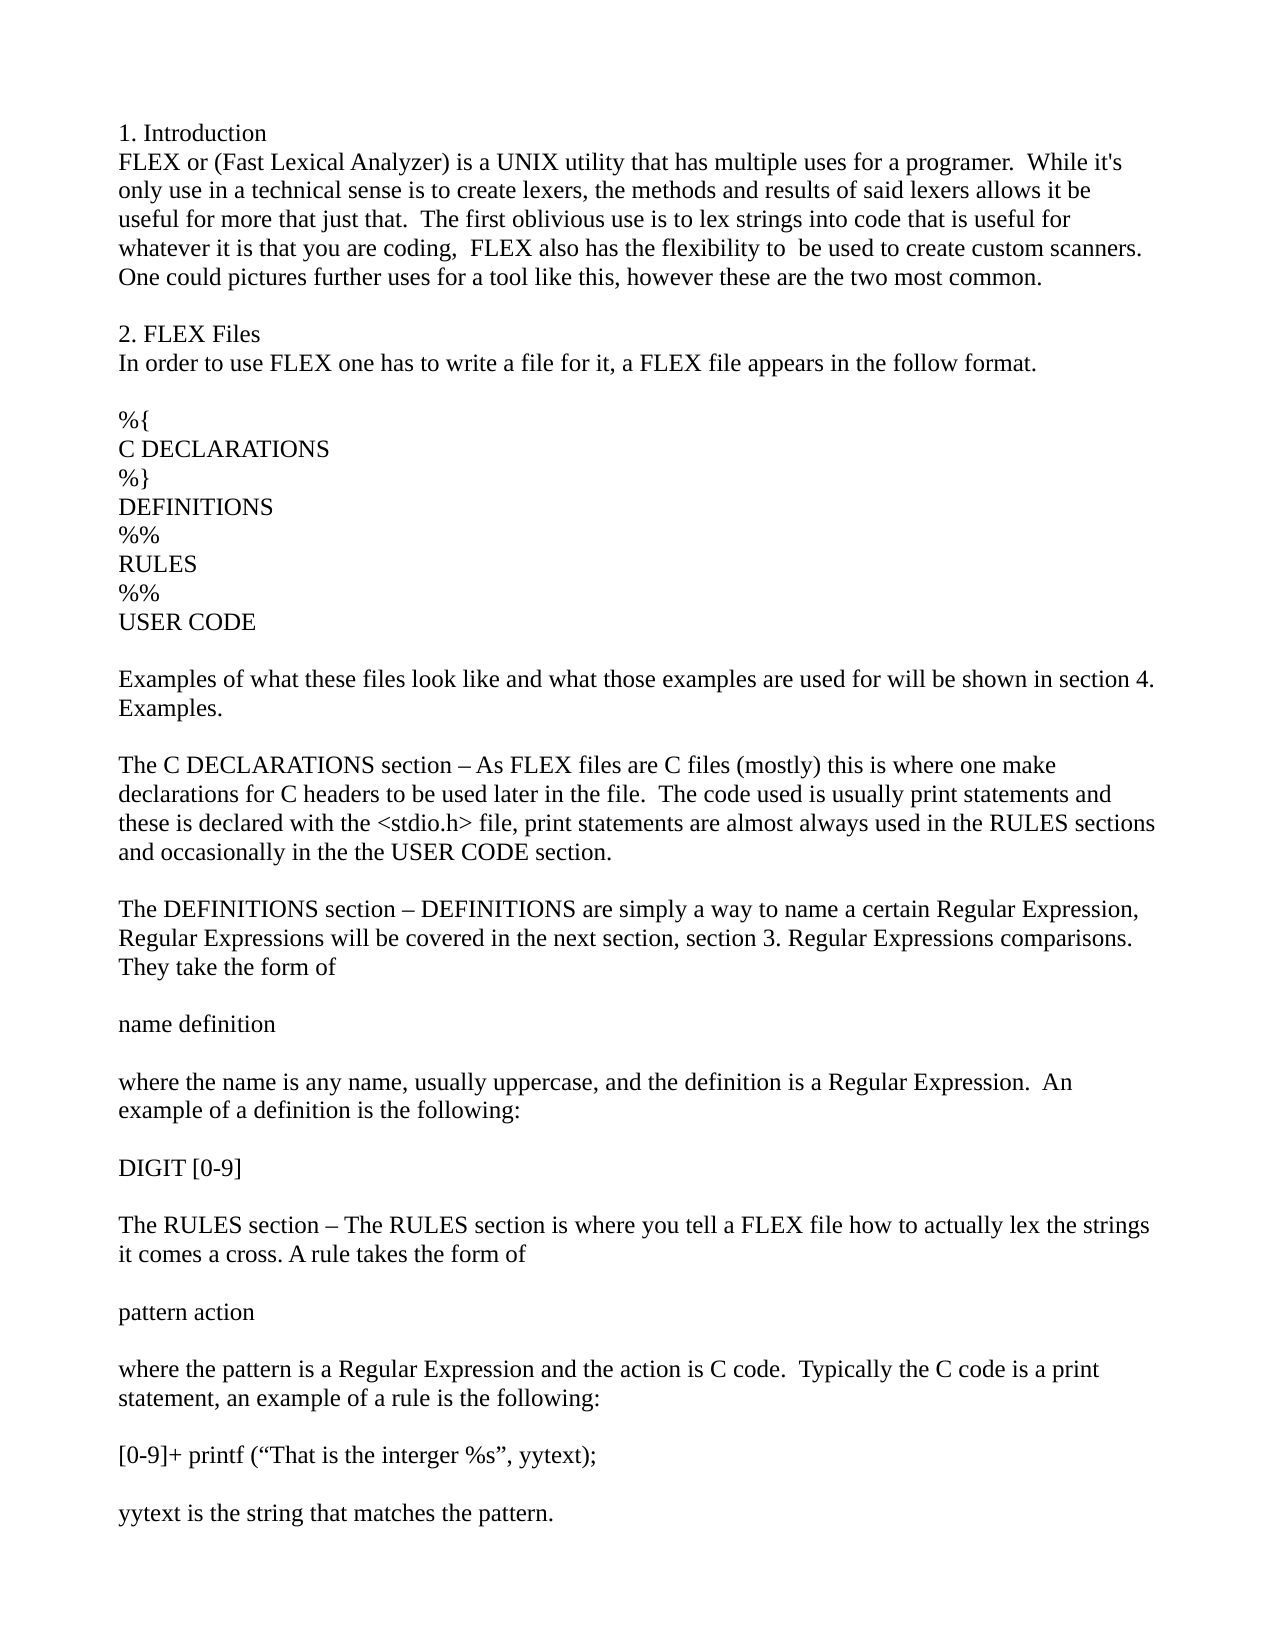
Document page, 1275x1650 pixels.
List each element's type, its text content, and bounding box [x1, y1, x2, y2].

text name definition [118, 1009, 1157, 1038]
text where the name is any name, usually uppercase, and the definition is a Regular Expression. An example of a definition is the following: [118, 1067, 1157, 1124]
text pattern action [118, 1297, 1157, 1326]
text The RULES section – The RULES section is where you tell a FLEX file how to actually lex the strings it comes a cross. A rule takes the form of [118, 1211, 1157, 1268]
text FLEX or (Fast Lexical Analyzer) is a UNIX utility that has multiple uses for a programer. While it's only use in a technical sense is to create lexers, the methods and results of said lexers allows it be useful for more that just that. The first oblivious use is to lex strings into code that is useful for whatever it is that you are coding, FLEX also has the flexibility to be used to create custom scanners. One could pictures further uses for a tool like this, however these are the two most common. [118, 147, 1157, 291]
text [0-9]+ printf (“That is the interger %s”, yytext); [118, 1441, 1157, 1469]
text DEFINITIONS [118, 492, 1157, 521]
text 1. Introduction [118, 118, 1157, 147]
text The DEFINITIONS section – DEFINITIONS are simply a way to name a certain Regular Expression, Regular Expressions will be covered in the next section, section 3. Regular Expressions comparisons. They take the form of [118, 894, 1157, 981]
text C DECLARATIONS [118, 434, 1157, 463]
text DIGIT [0-9] [118, 1153, 1157, 1182]
text In order to use FLEX one has to write a file for it, a FLEX file appears in the follow format. [118, 348, 1157, 377]
text %{ [118, 406, 1157, 434]
text USER CODE [118, 607, 1157, 636]
text yytext is the string that matches the pattern. [118, 1498, 1157, 1527]
text 2. FLEX Files [118, 319, 1157, 348]
text The C DECLARATIONS section – As FLEX files are C files (mostly) this is where one make declarations for C headers to be used later in the file. The code used is usually print statements and these is declared with the <stdio.h> file, print statements are almost always used in the RULES sections and occasionally in the the USER CODE section. [118, 751, 1157, 866]
text %% [118, 521, 1157, 549]
text RULES [118, 549, 1157, 578]
text Examples of what these files look like and what those examples are used for will be shown in section 4. Examples. [118, 664, 1157, 722]
text %% [118, 578, 1157, 607]
text %} [118, 463, 1157, 492]
text where the pattern is a Regular Expression and the action is C code. Typically the C code is a print statement, an example of a rule is the following: [118, 1354, 1157, 1412]
